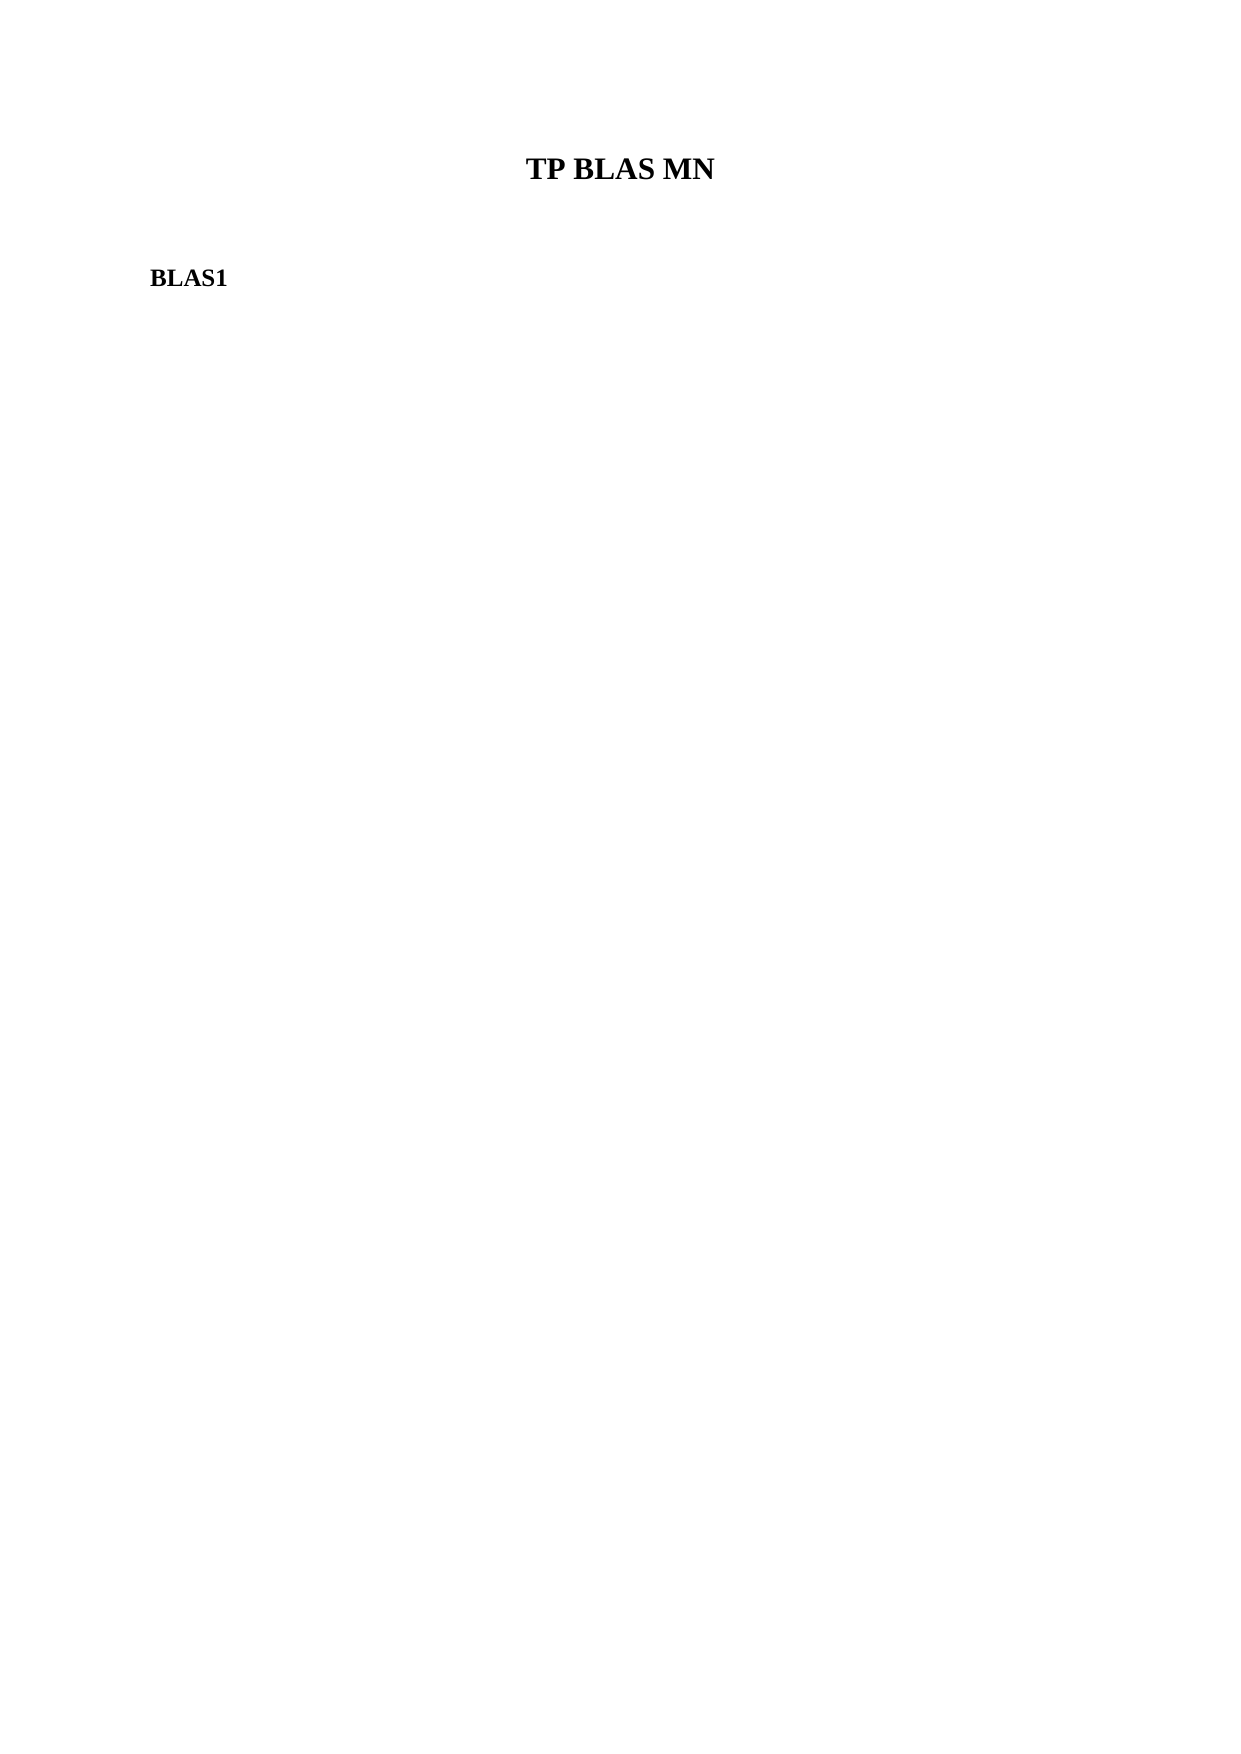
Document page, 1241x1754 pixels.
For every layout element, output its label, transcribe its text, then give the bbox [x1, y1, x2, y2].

text BLAS1 [150, 263, 1090, 292]
text TP BLAS MN [150, 150, 1090, 186]
